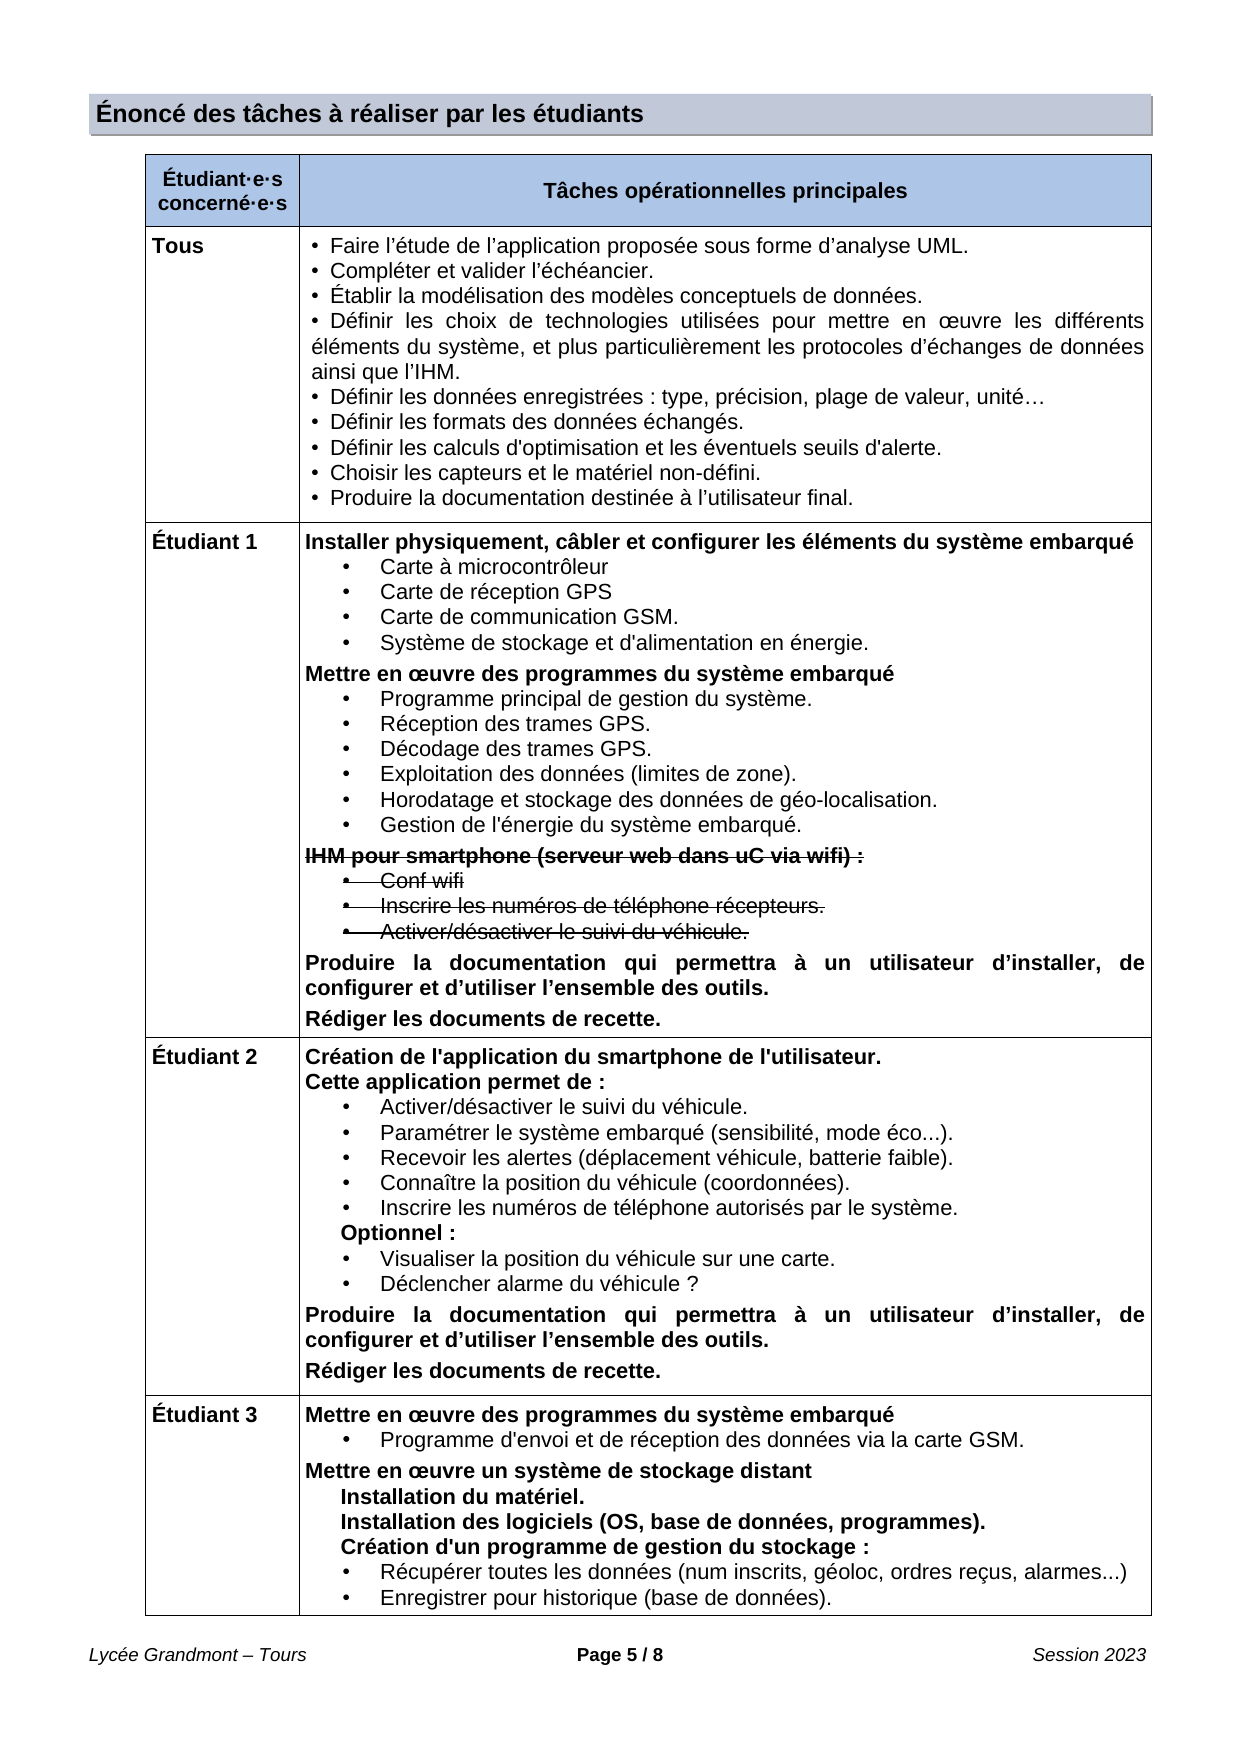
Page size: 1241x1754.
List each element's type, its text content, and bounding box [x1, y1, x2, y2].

table_cell Étudiant 2 [146, 1038, 299, 1395]
table_cell Mettre en œuvre des programmes du système embarqué Programme d'envoi et de réception des données via la carte GSM. Mettre en œuvre un système de stockage distant Installation du matériel. Installation des logiciels (OS, base de données, programmes). Création d'un programme de gestion du stockage : Récupérer toutes les données (num inscrits, géoloc, ordres reçus, alarmes...) Enregistrer pour historique (base de données). Exportation d'un fichier GPX. Produire la documentation qui permettra à un utilisateur d’installer, de configurer et d’utiliser l’ensemble des outils. Rédiger les documents de recette. [300, 1396, 1151, 1615]
table_header Tâches opérationnelles principales [300, 155, 1151, 226]
subtitle Énoncé des tâches à réaliser par les étudiants [89, 96, 1151, 132]
table_cell Faire l’étude de l’application proposée sous forme d’analyse UML. Compléter et valider l’échéancier. Établir la modélisation des modèles conceptuels de données. Définir les choix de technologies utilisées pour mettre en œuvre les différents éléments du système, et plus particulièrement les protocoles d’échanges de données ainsi que l’IHM. Définir les données enregistrées : type, précision, plage de valeur, unité… Définir les formats des données échangés. Définir les calculs d'optimisation et les éventuels seuils d'alerte. Choisir les capteurs et le matériel non-défini. Produire la documentation destinée à l’utilisateur final. [300, 227, 1151, 522]
table_cell Étudiant 3 [146, 1396, 299, 1615]
table_cell Étudiant 1 [146, 523, 299, 1037]
table_cell Tous [146, 227, 299, 522]
table_header Étudiant·e·s concerné·e·s [146, 155, 299, 226]
table_cell Création de l'application du smartphone de l'utilisateur. Cette application permet de : Activer/désactiver le suivi du véhicule. Paramétrer le système embarqué (sensibilité, mode éco...). Recevoir les alertes (déplacement véhicule, batterie faible). Connaître la position du véhicule (coordonnées). Inscrire les numéros de téléphone autorisés par le système. Optionnel : Visualiser la position du véhicule sur une carte. Déclencher alarme du véhicule ? Produire la documentation qui permettra à un utilisateur d’installer, de configurer et d’utiliser l’ensemble des outils. Rédiger les documents de recette. [300, 1038, 1151, 1395]
table_cell Installer physiquement, câbler et configurer les éléments du système embarqué Carte à microcontrôleur Carte de réception GPS Carte de communication GSM. Système de stockage et d'alimentation en énergie. Mettre en œuvre des programmes du système embarqué Programme principal de gestion du système. Réception des trames GPS. Décodage des trames GPS. Exploitation des données (limites de zone). Horodatage et stockage des données de géo-localisation. Gestion de l'énergie du système embarqué. IHM pour smartphone (serveur web dans uC via wifi) : Conf wifi Inscrire les numéros de téléphone récepteurs. Activer/désactiver le suivi du véhicule. Produire la documentation qui permettra à un utilisateur d’installer, de configurer et d’utiliser l’ensemble des outils. Rédiger les documents de recette. [300, 523, 1151, 1037]
